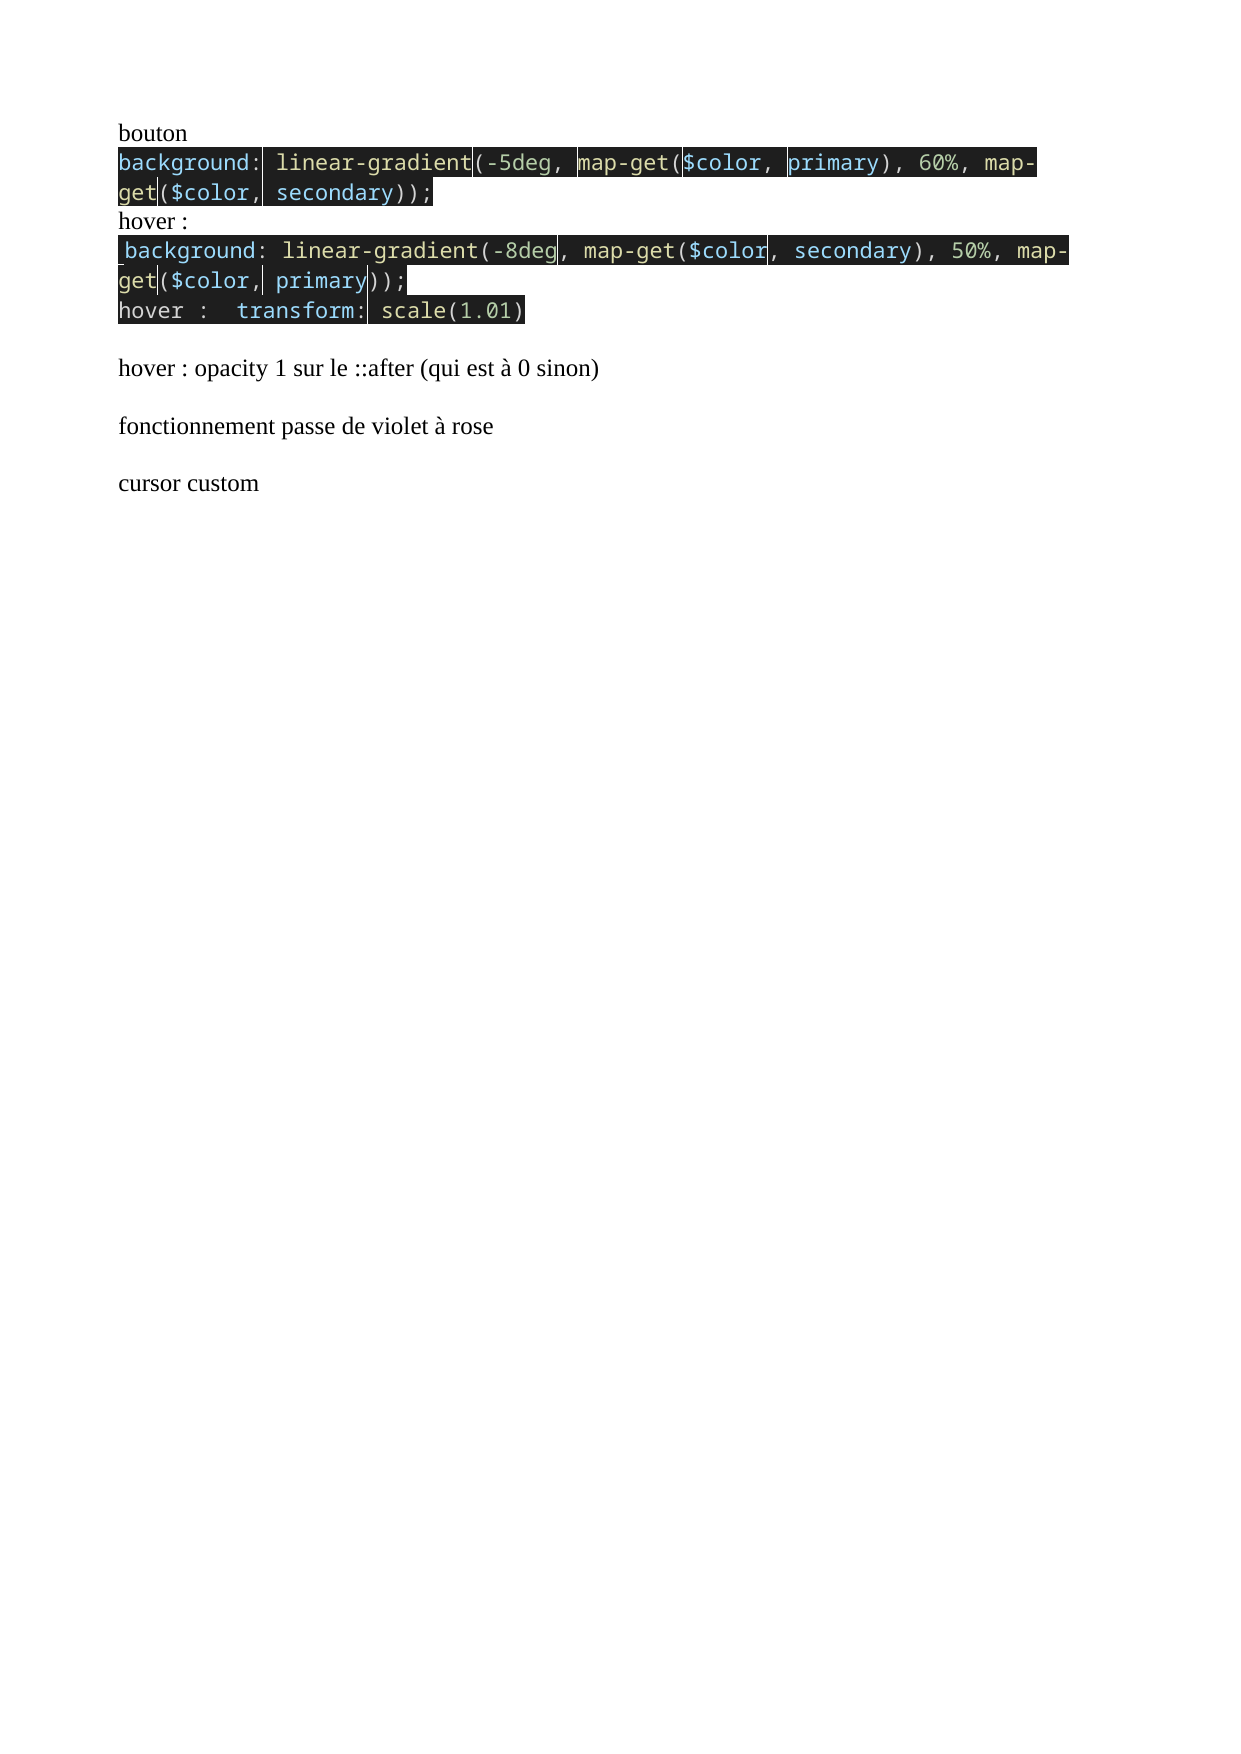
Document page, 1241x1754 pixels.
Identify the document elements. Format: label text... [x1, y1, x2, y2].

text background: linear-gradient(-5deg, map-get($color, primary), 60%, map-get($color, secondary)); [118, 147, 1122, 206]
text background: linear-gradient(-8deg, map-get($color, secondary), 50%, map-get($color, primary)); [118, 235, 1122, 295]
text hover : opacity 1 sur le ::after (qui est à 0 sinon) [118, 353, 1122, 382]
text hover : [118, 206, 1122, 235]
text fonctionnement passe de violet à rose [118, 411, 1122, 439]
text cursor custom [118, 468, 1122, 497]
text hover : transform: scale(1.01) [118, 295, 1122, 324]
text bouton [118, 118, 1122, 147]
